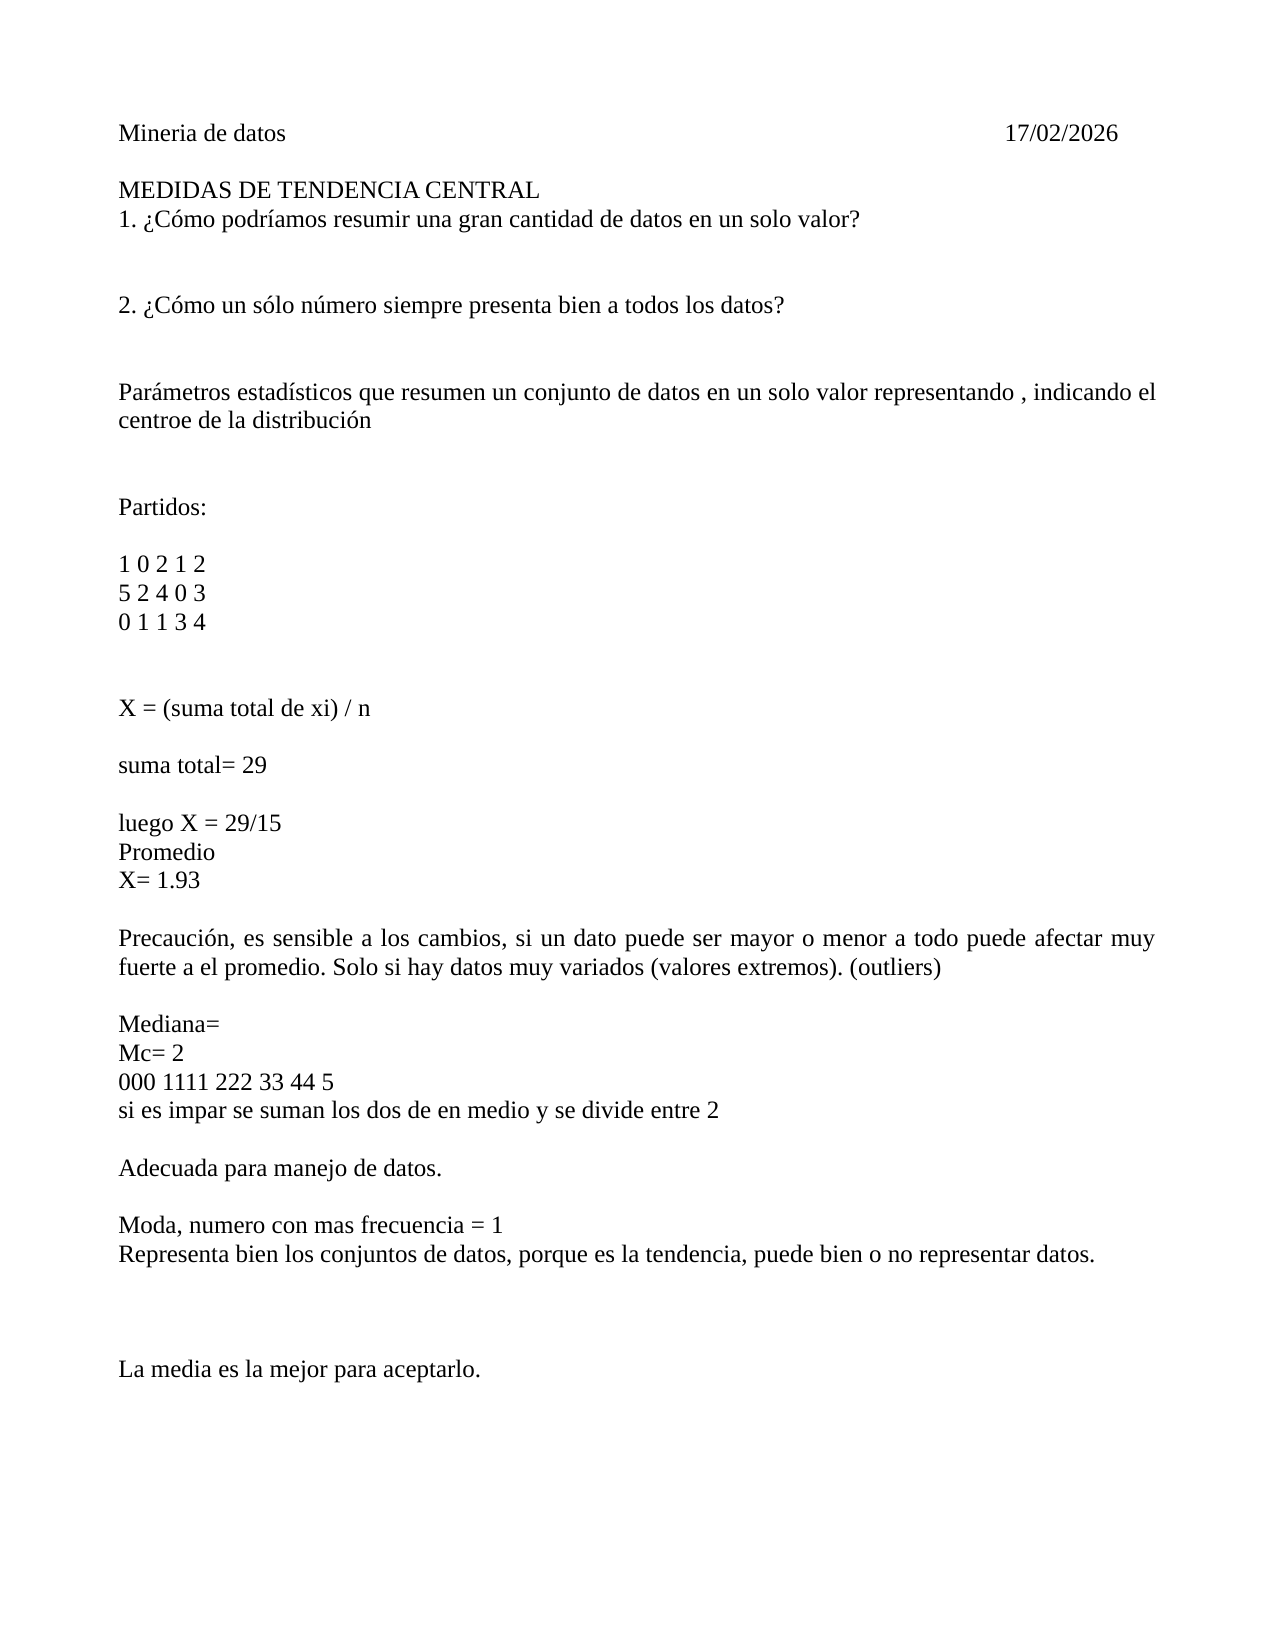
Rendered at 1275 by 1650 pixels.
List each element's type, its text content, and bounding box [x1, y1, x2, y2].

text 5 2 4 0 3 [118, 578, 1157, 607]
text X= 1.93 [118, 866, 1157, 894]
text MEDIDAS DE TENDENCIA CENTRAL [118, 176, 1157, 204]
text 1 0 2 1 2 [118, 549, 1157, 578]
text Promedio [118, 837, 1157, 866]
text Parámetros estadísticos que resumen un conjunto de datos en un solo valor representando , indicando el centroe de la distribución [118, 377, 1157, 434]
text Adecuada para manejo de datos. [118, 1153, 1157, 1182]
text Mediana= [118, 1009, 1157, 1038]
text Precaución, es sensible a los cambios, si un dato puede ser mayor o menor a todo puede afectar muy fuerte a el promedio. Solo si hay datos muy variados (valores extremos). (outliers) [118, 923, 1157, 981]
text suma total= 29 [118, 751, 1157, 779]
text si es impar se suman los dos de en medio y se divide entre 2 [118, 1096, 1157, 1124]
text Representa bien los conjuntos de datos, porque es la tendencia, puede bien o no representar datos. [118, 1239, 1157, 1268]
text 000 1111 222 33 44 5 [118, 1067, 1157, 1096]
text Moda, numero con mas frecuencia = 1 [118, 1211, 1157, 1239]
text Mc= 2 [118, 1038, 1157, 1067]
text 0 1 1 3 4 [118, 607, 1157, 636]
text 2. ¿Cómo un sólo número siempre presenta bien a todos los datos? [118, 291, 1157, 319]
text La media es la mejor para aceptarlo. [118, 1354, 1157, 1383]
text Partidos: [118, 492, 1157, 521]
text Mineria de datos 17/02/2026 [118, 118, 1157, 147]
text 1. ¿Cómo podríamos resumir una gran cantidad de datos en un solo valor? [118, 204, 1157, 233]
text luego X = 29/15 [118, 808, 1157, 837]
text X = (suma total de xi) / n [118, 693, 1157, 722]
